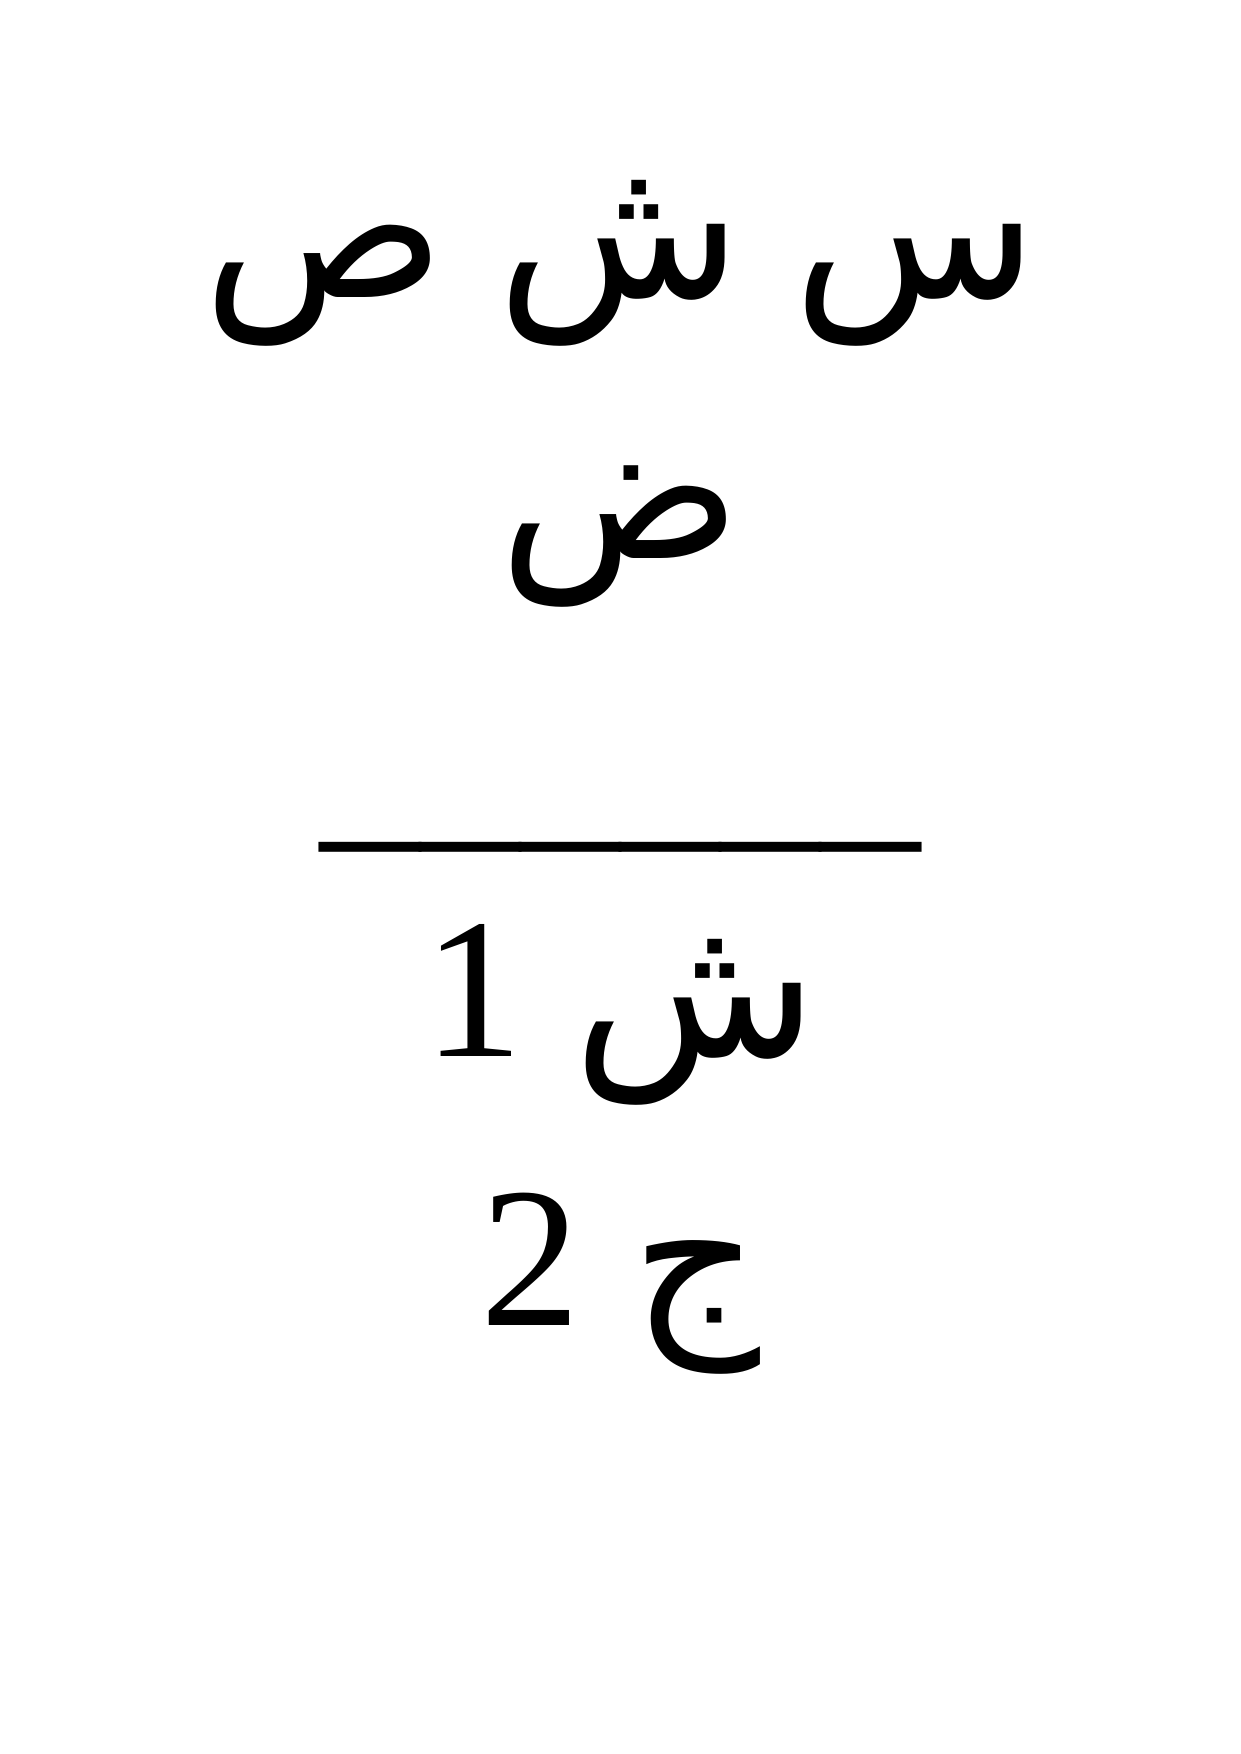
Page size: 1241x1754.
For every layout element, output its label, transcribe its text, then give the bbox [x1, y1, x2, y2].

text س ش ص ض [118, 118, 1122, 640]
text ______ [118, 640, 1122, 870]
text 2 ج [118, 1138, 1122, 1407]
text 1 ش [118, 870, 1122, 1138]
